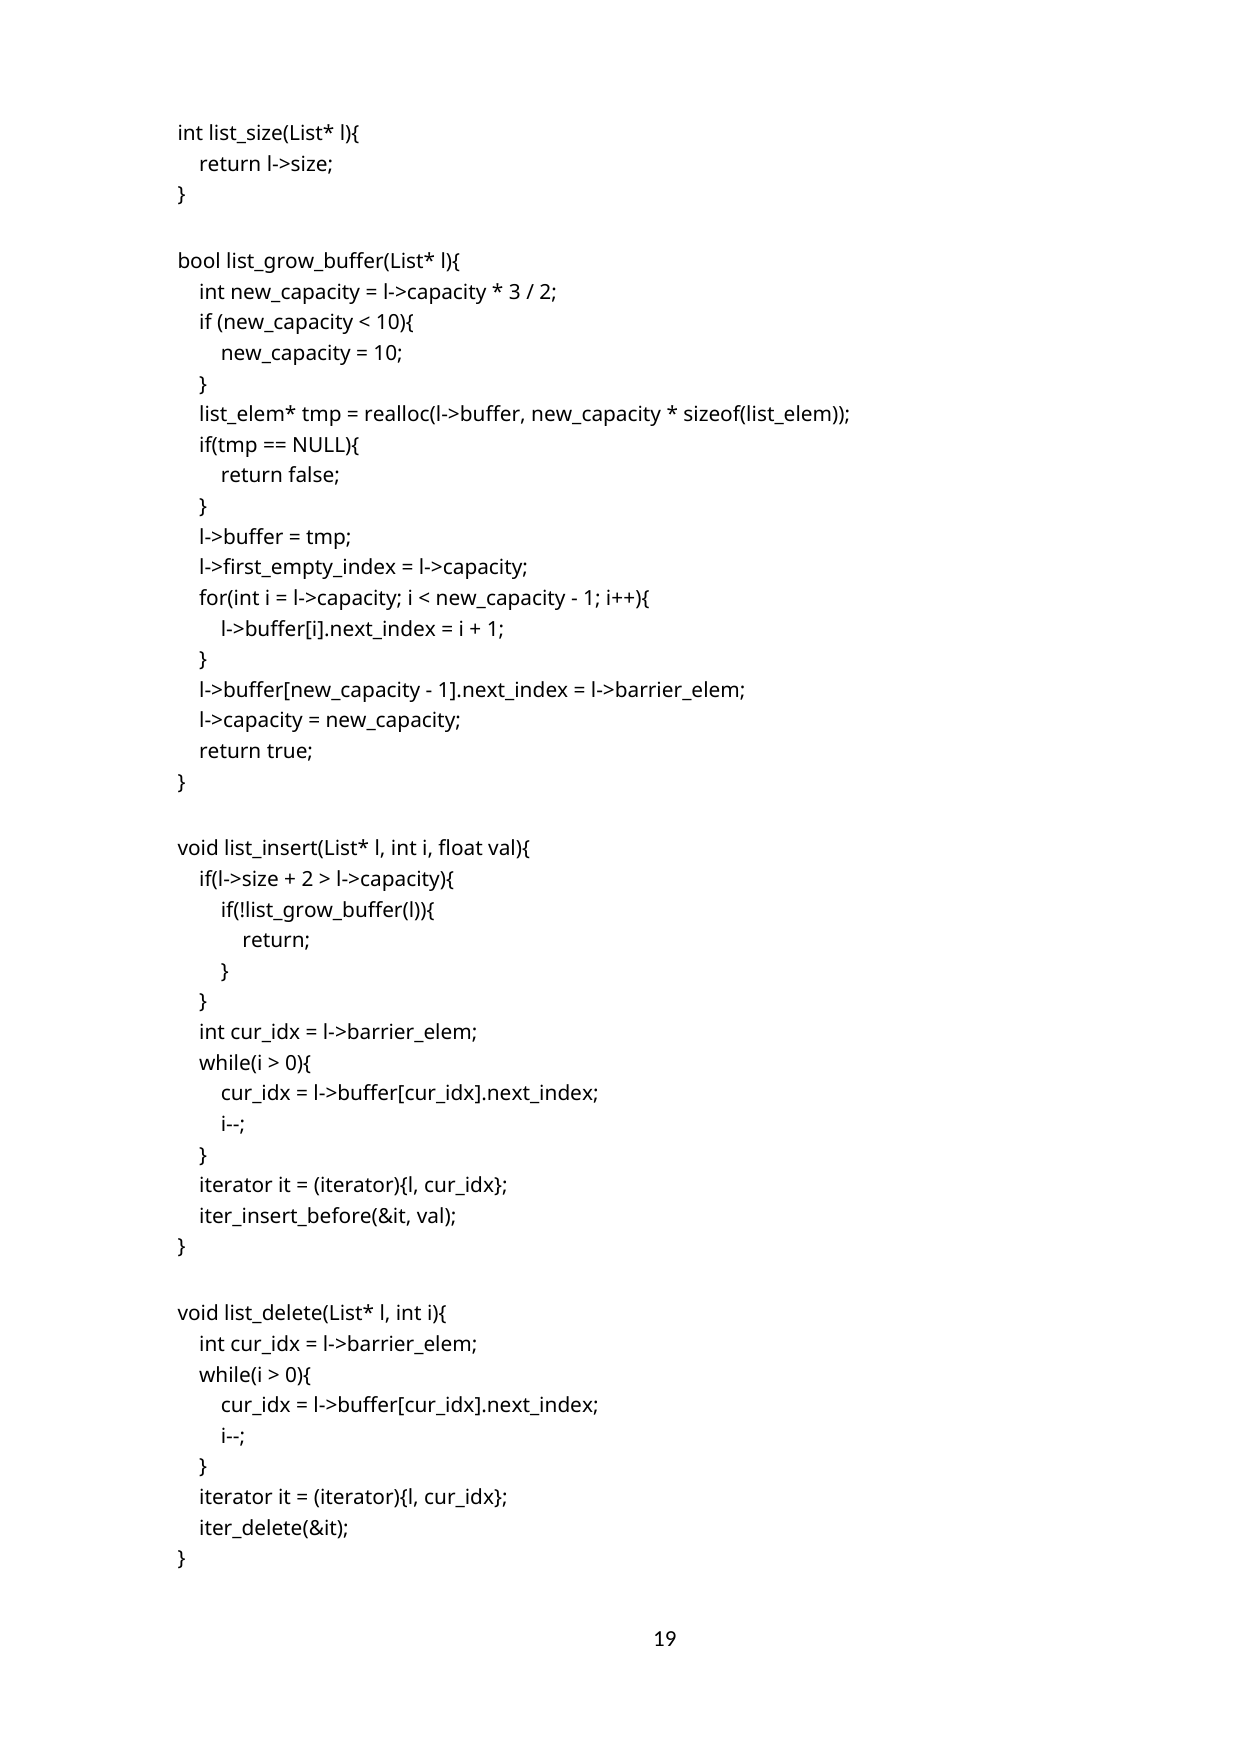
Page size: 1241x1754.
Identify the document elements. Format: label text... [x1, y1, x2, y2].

text int list_size(List* l){ return l->size; } bool list_grow_buffer(List* l){ int new_capacity = l->capacity * 3 / 2; if (new_capacity < 10){ new_capacity = 10; } list_elem* tmp = realloc(l->buffer, new_capacity * sizeof(list_elem)); if(tmp == NULL){ return false; } l->buffer = tmp; l->first_empty_index = l->capacity; for(int i = l->capacity; i < new_capacity - 1; i++){ l->buffer[i].next_index = i + 1; } l->buffer[new_capacity - 1].next_index = l->barrier_elem; l->capacity = new_capacity; return true; } void list_insert(List* l, int i, float val){ if(l->size + 2 > l->capacity){ if(!list_grow_buffer(l)){ return; } } int cur_idx = l->barrier_elem; while(i > 0){ cur_idx = l->buffer[cur_idx].next_index; i--; } iterator it = (iterator){l, cur_idx}; iter_insert_before(&it, val); } void list_delete(List* l, int i){ int cur_idx = l->barrier_elem; while(i > 0){ cur_idx = l->buffer[cur_idx].next_index; i--; } iterator it = (iterator){l, cur_idx}; iter_delete(&it); } [177, 118, 1152, 1608]
